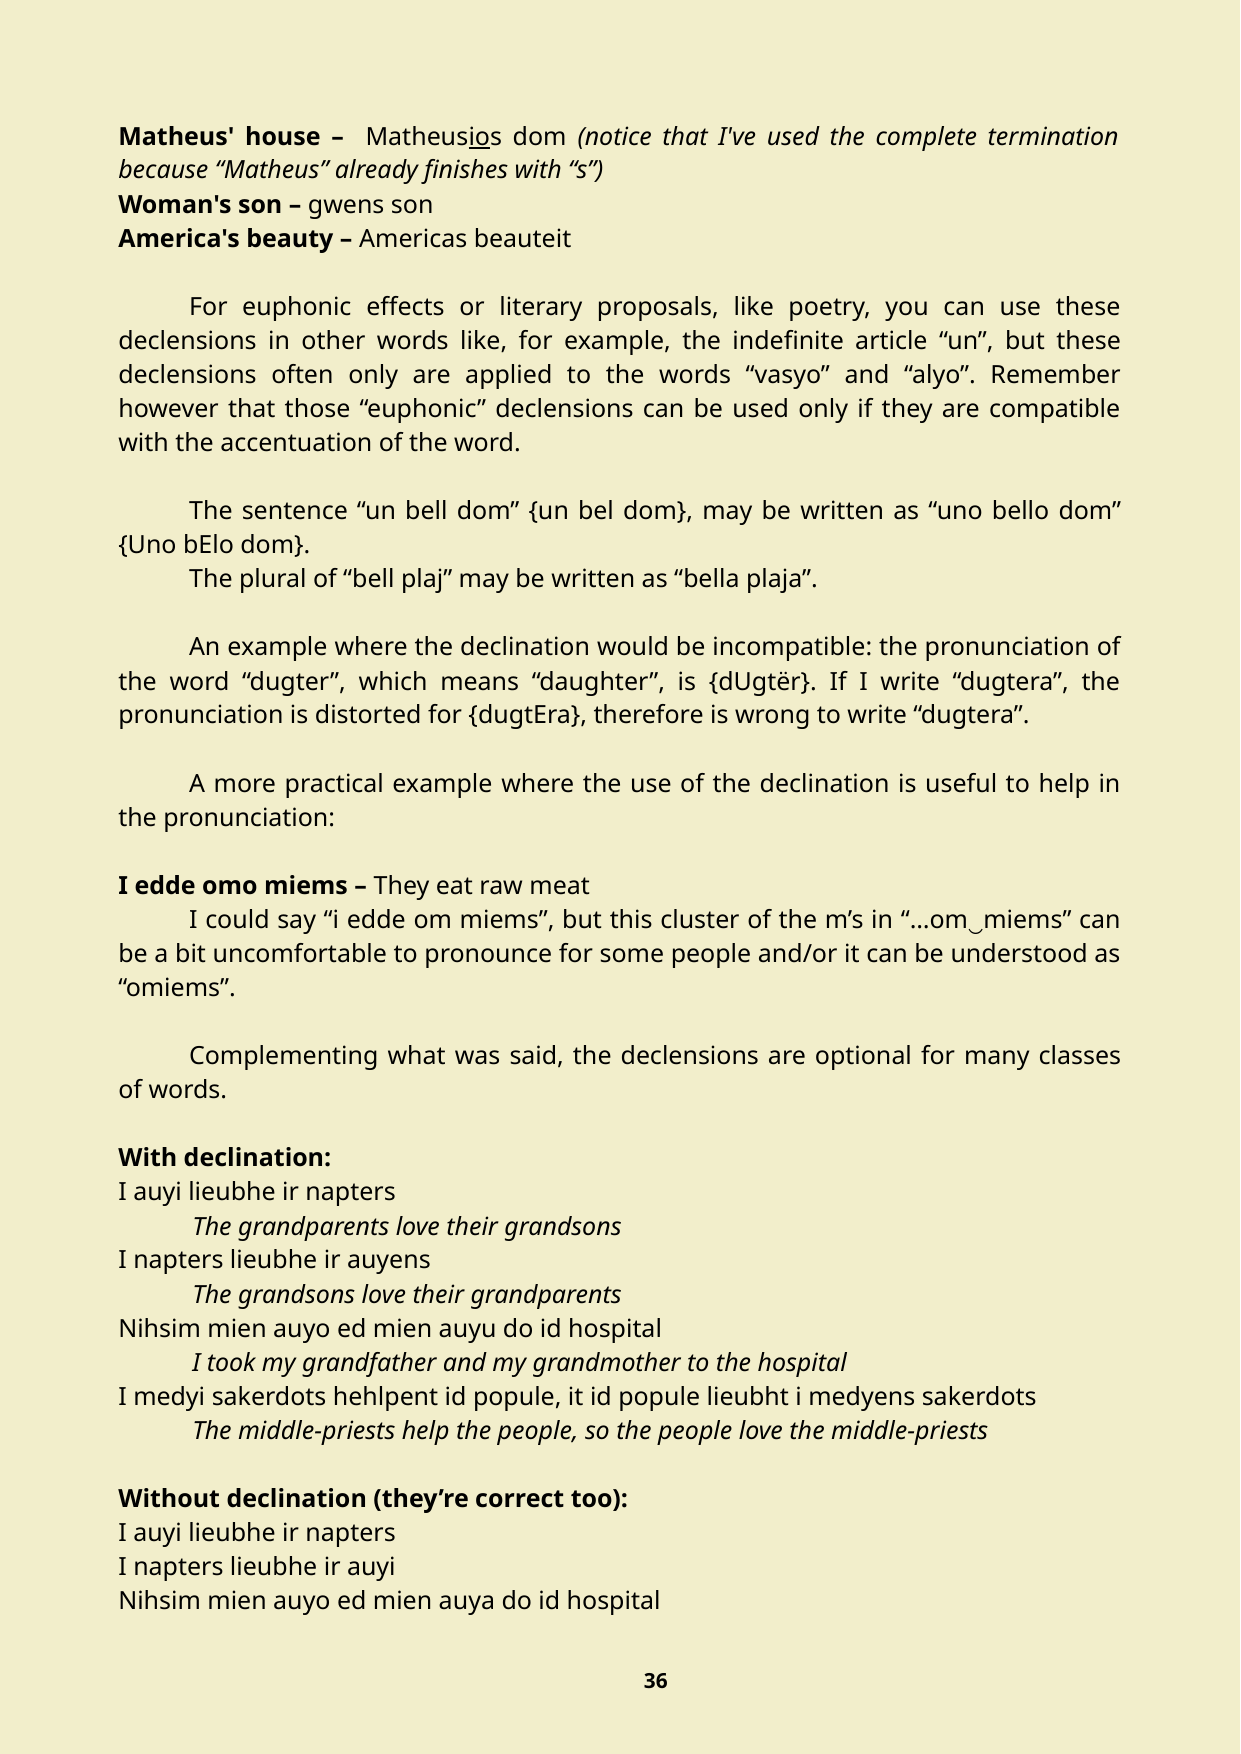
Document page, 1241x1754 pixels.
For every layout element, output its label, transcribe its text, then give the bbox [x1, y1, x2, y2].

text I napters lieubhe ir auyens [118, 1242, 1122, 1276]
text I auyi lieubhe ir napters [118, 1174, 1122, 1208]
text Nihsim mien auyo ed mien auyu do id hospital [118, 1310, 1122, 1344]
text An example where the declination would be incompatible: the pronunciation of the word “dugter”, which means “daughter”, is {dUgtër}. If I write “dugtera”, the pronunciation is distorted for {dugtEra}, therefore is wrong to write “dugtera”. [118, 629, 1122, 731]
text Complementing what was said, the declensions are optional for many classes of words. [118, 1038, 1122, 1106]
text For euphonic effects or literary proposals, like poetry, you can use these declensions in other words like, for example, the indefinite article “un”, but these declensions often only are applied to the words “vasyo” and “alyo”. Remember however that those “euphonic” declensions can be used only if they are compatible with the accentuation of the word. [118, 288, 1122, 459]
text I could say “i edde om miems”, but this cluster of the m’s in “…om‿miems” can be a bit uncomfortable to pronounce for some people and/or it can be understood as “omiems”. [118, 902, 1122, 1004]
text The middle-priests help the people, so the people love the middle-priests [118, 1412, 1122, 1447]
text I took my grandfather and my grandmother to the hospital [118, 1344, 1122, 1378]
text The sentence “un bell dom” {un bel dom}, may be written as “uno bello dom” {Uno bElo dom}. [118, 493, 1122, 561]
text Woman's son – gwens son [118, 186, 1122, 220]
text The grandparents love their grandsons [118, 1208, 1122, 1242]
text Without declination (they’re correct too): [118, 1481, 1122, 1515]
text America's beauty – Americas beauteit [118, 220, 1122, 254]
text A more practical example where the use of the declination is useful to help in the pronunciation: [118, 765, 1122, 833]
text I napters lieubhe ir auyi [118, 1549, 1122, 1583]
text I medyi sakerdots hehlpent id popule, it id popule lieubht i medyens sakerdots [118, 1378, 1122, 1412]
text The plural of “bell plaj” may be written as “bella plaja”. [118, 561, 1122, 595]
text The grandsons love their grandparents [118, 1276, 1122, 1310]
text I auyi lieubhe ir napters [118, 1515, 1122, 1549]
text I edde omo miems – They eat raw meat [118, 867, 1122, 902]
text Matheus' house – Matheusios dom (notice that I've used the complete termination because “Matheus” already finishes with “s”) [118, 118, 1122, 186]
text Nihsim mien auyo ed mien auya do id hospital [118, 1583, 1122, 1617]
text With declination: [118, 1140, 1122, 1174]
